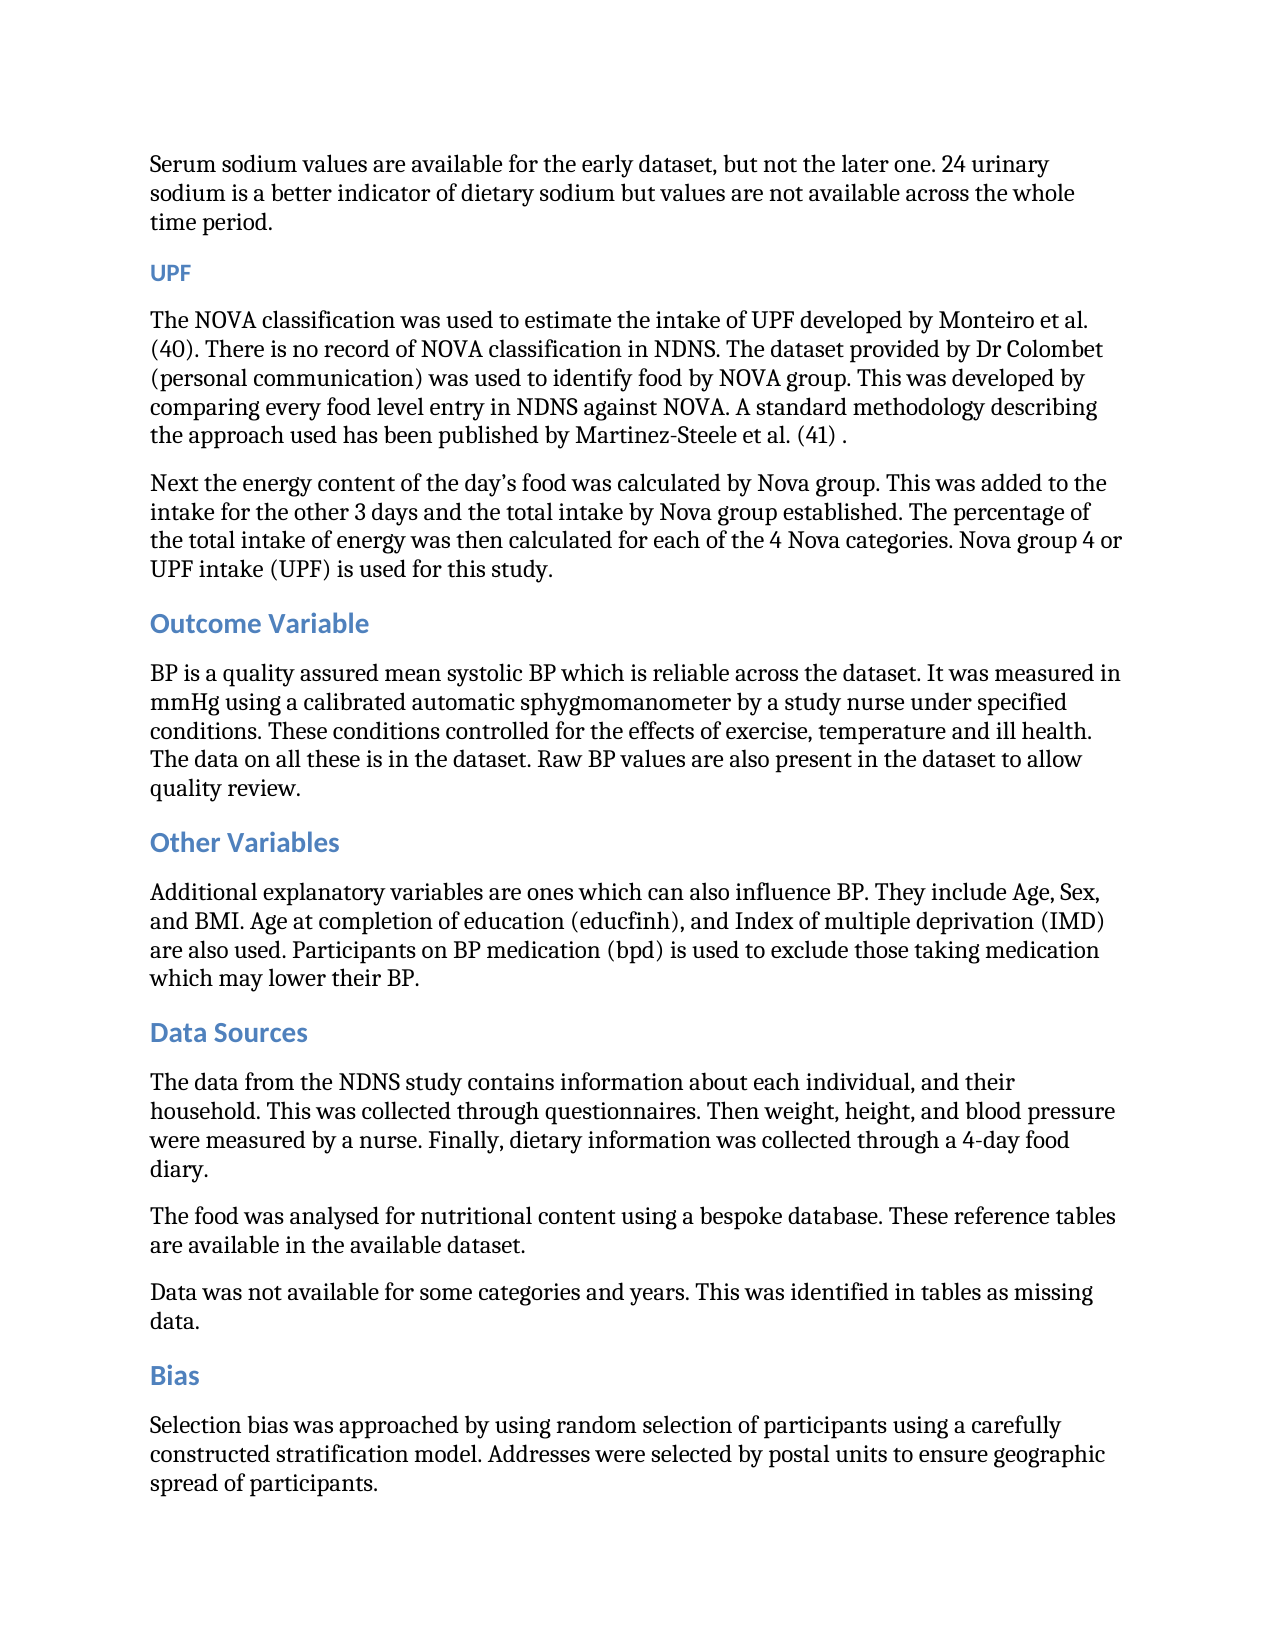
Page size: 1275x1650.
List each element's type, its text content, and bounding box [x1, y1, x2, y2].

text BP is a quality assured mean systolic BP which is reliable across the dataset. It was measured in mmHg using a calibrated automatic sphygmomanometer by a study nurse under specified conditions. These conditions controlled for the effects of exercise, temperature and ill health. The data on all these is in the dataset. Raw BP values are also present in the dataset to allow quality review. [150, 659, 1125, 803]
subtitle UPF [150, 257, 1125, 288]
text The data from the NDNS study contains information about each individual, and their household. This was collected through questionnaires. Then weight, height, and blood pressure were measured by a nurse. Finally, dietary information was collected through a 4-day food diary. [150, 1068, 1125, 1183]
subtitle Outcome Variable [150, 605, 1125, 640]
text The NOVA classification was used to estimate the intake of UPF developed by Monteiro et al. (40). There is no record of NOVA classification in NDNS. The dataset provided by Dr Colombet (personal communication) was used to identify food by NOVA group. This was developed by comparing every food level entry in NDNS against NOVA. A standard methodology describing the approach used has been published by Martinez-Steele et al. (41) . [150, 306, 1125, 450]
subtitle Data Sources [150, 1014, 1125, 1049]
text Selection bias was approached by using random selection of participants using a carefully constructed stratification model. Addresses were selected by postal units to ensure geographic spread of participants. [150, 1411, 1125, 1497]
text Data was not available for some categories and years. This was identified in tables as missing data. [150, 1278, 1125, 1336]
subtitle Bias [150, 1357, 1125, 1392]
text Additional explanatory variables are ones which can also influence BP. They include Age, Sex, and BMI. Age at completion of education (educfinh), and Index of multiple deprivation (IMD) are also used. Participants on BP medication (bpd) is used to exclude those taking medication which may lower their BP. [150, 878, 1125, 993]
subtitle Other Variables [150, 824, 1125, 859]
text Serum sodium values are available for the early dataset, but not the later one. 24 urinary sodium is a better indicator of dietary sodium but values are not available across the whole time period. [150, 150, 1125, 236]
text Next the energy content of the day’s food was calculated by Nova group. This was added to the intake for the other 3 days and the total intake by Nova group established. The percentage of the total intake of energy was then calculated for each of the 4 Nova categories. Nova group 4 or UPF intake (UPF) is used for this study. [150, 469, 1125, 584]
text The food was analysed for nutritional content using a bespoke database. These reference tables are available in the available dataset. [150, 1202, 1125, 1259]
